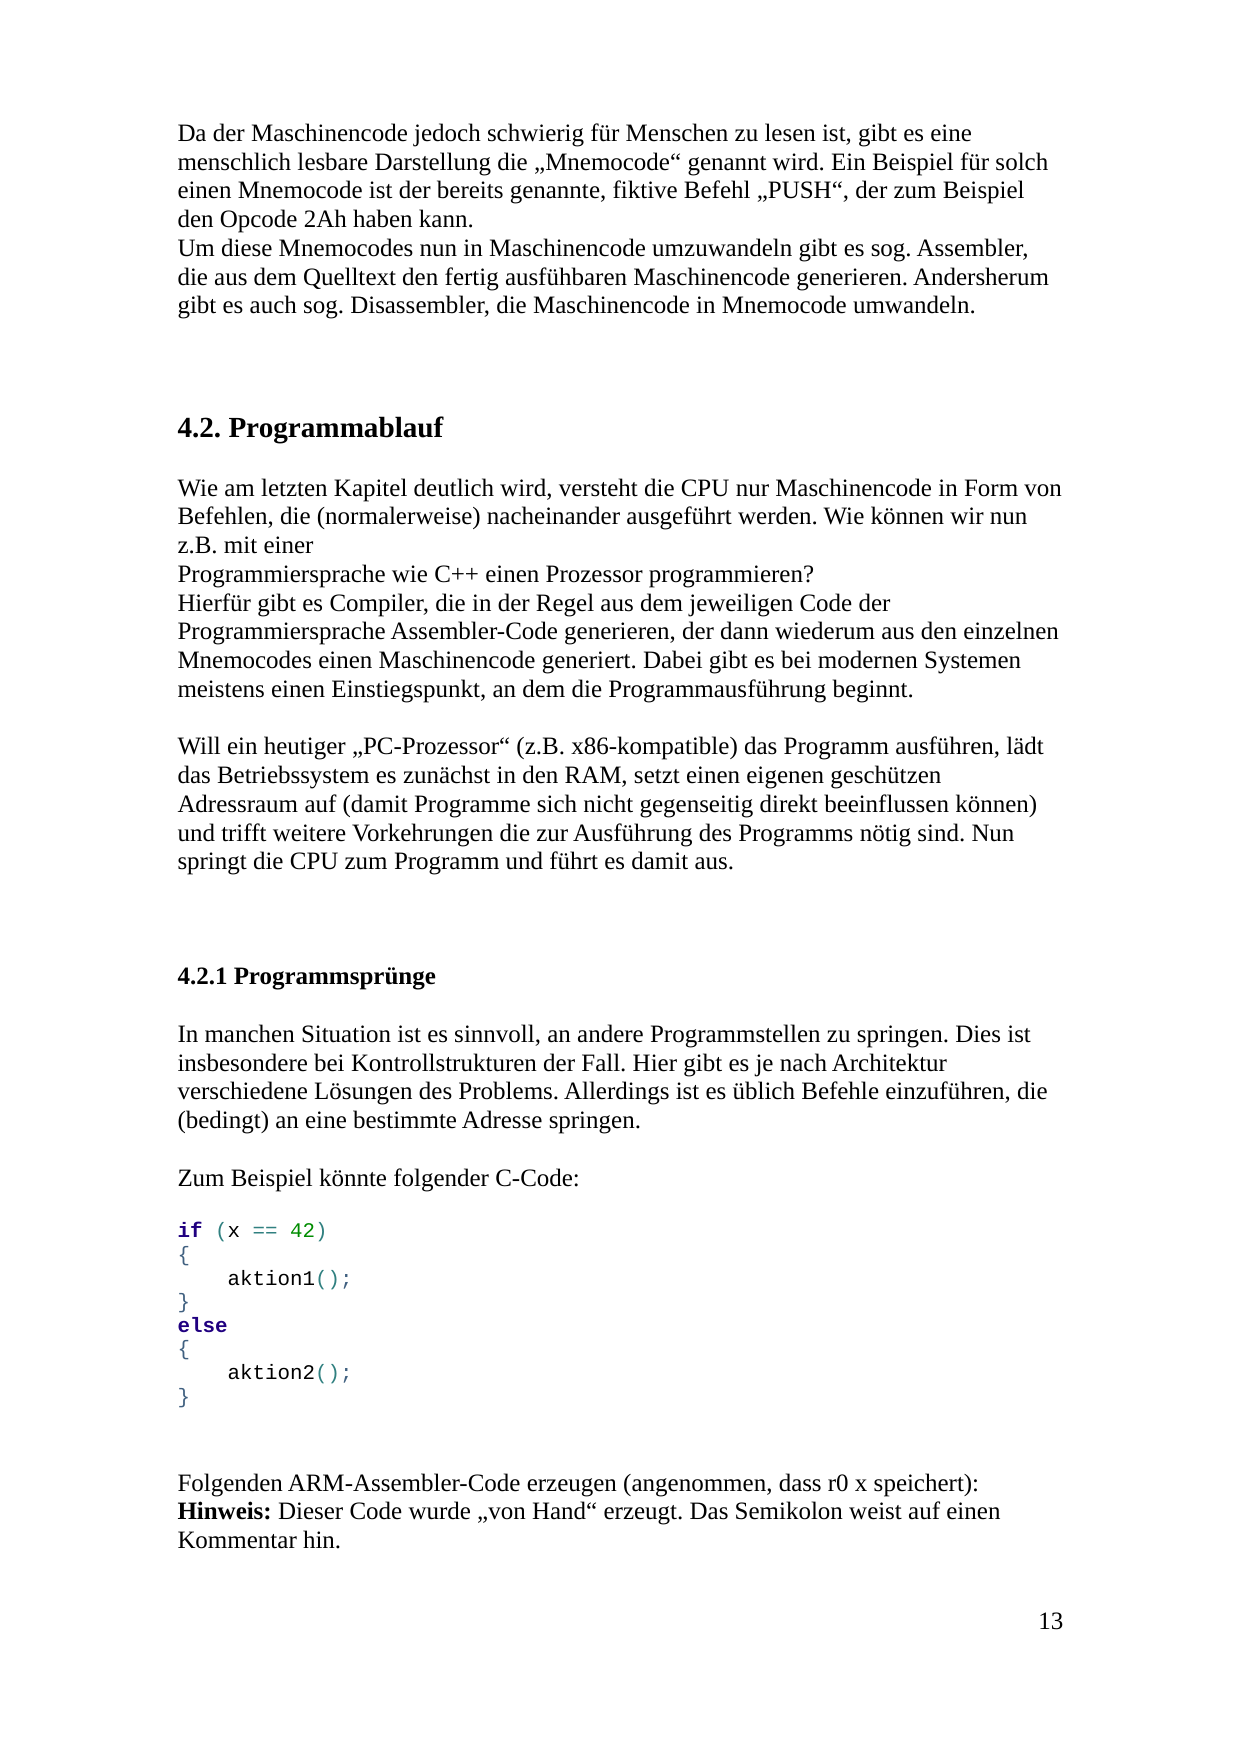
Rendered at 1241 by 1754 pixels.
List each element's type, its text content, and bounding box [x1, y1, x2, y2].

text aktion1(); [177, 1267, 1063, 1291]
text if (x == 42) [177, 1220, 1063, 1244]
text Folgenden ARM-Assembler-Code erzeugen (angenommen, dass r0 x speichert): [177, 1468, 1063, 1496]
text Zum Beispiel könnte folgender C-Code: [177, 1163, 1063, 1191]
text In manchen Situation ist es sinnvoll, an andere Programmstellen zu springen. Dies ist insbesondere bei Kontrollstrukturen der Fall. Hier gibt es je nach Architektur verschiedene Lösungen des Problems. Allerdings ist es üblich Befehle einzuführen, die (bedingt) an eine bestimmte Adresse springen. [177, 1019, 1063, 1134]
text } [177, 1386, 1063, 1409]
text 4.2.1 Programmsprünge [177, 961, 1063, 990]
text else [177, 1315, 1063, 1338]
text { [177, 1338, 1063, 1362]
text Hinweis: Dieser Code wurde „von Hand“ erzeugt. Das Semikolon weist auf einen Kommentar hin. [177, 1496, 1063, 1554]
text 13 [177, 1606, 1063, 1635]
text aktion2(); [177, 1362, 1063, 1386]
text Will ein heutiger „PC-Prozessor“ (z.B. x86-kompatible) das Programm ausführen, lädt das Betriebssystem es zunächst in den RAM, setzt einen eigenen geschützen Adressraum auf (damit Programme sich nicht gegenseitig direkt beeinflussen können) und trifft weitere Vorkehrungen die zur Ausführung des Programms nötig sind. Nun springt die CPU zum Programm und führt es damit aus. [177, 731, 1063, 875]
text Programmiersprache wie C++ einen Prozessor programmieren? [177, 559, 1063, 588]
text Da der Maschinencode jedoch schwierig für Menschen zu lesen ist, gibt es eine menschlich lesbare Darstellung die „Mnemocode“ genannt wird. Ein Beispiel für solch einen Mnemocode ist der bereits genannte, fiktive Befehl „PUSH“, der zum Beispiel den Opcode 2Ah haben kann. [177, 118, 1063, 233]
text 4.2. Programmablauf [177, 410, 1063, 444]
text } [177, 1291, 1063, 1315]
text { [177, 1244, 1063, 1267]
text Um diese Mnemocodes nun in Maschinencode umzuwandeln gibt es sog. Assembler, die aus dem Quelltext den fertig ausfühbaren Maschinencode generieren. Andersherum gibt es auch sog. Disassembler, die Maschinencode in Mnemocode umwandeln. [177, 233, 1063, 319]
text Hierfür gibt es Compiler, die in der Regel aus dem jeweiligen Code der Programmiersprache Assembler-Code generieren, der dann wiederum aus den einzelnen Mnemocodes einen Maschinencode generiert. Dabei gibt es bei modernen Systemen meistens einen Einstiegspunkt, an dem die Programmausführung beginnt. [177, 588, 1063, 703]
text Wie am letzten Kapitel deutlich wird, versteht die CPU nur Maschinencode in Form von Befehlen, die (normalerweise) nacheinander ausgeführt werden. Wie können wir nun z.B. mit einer [177, 473, 1063, 559]
